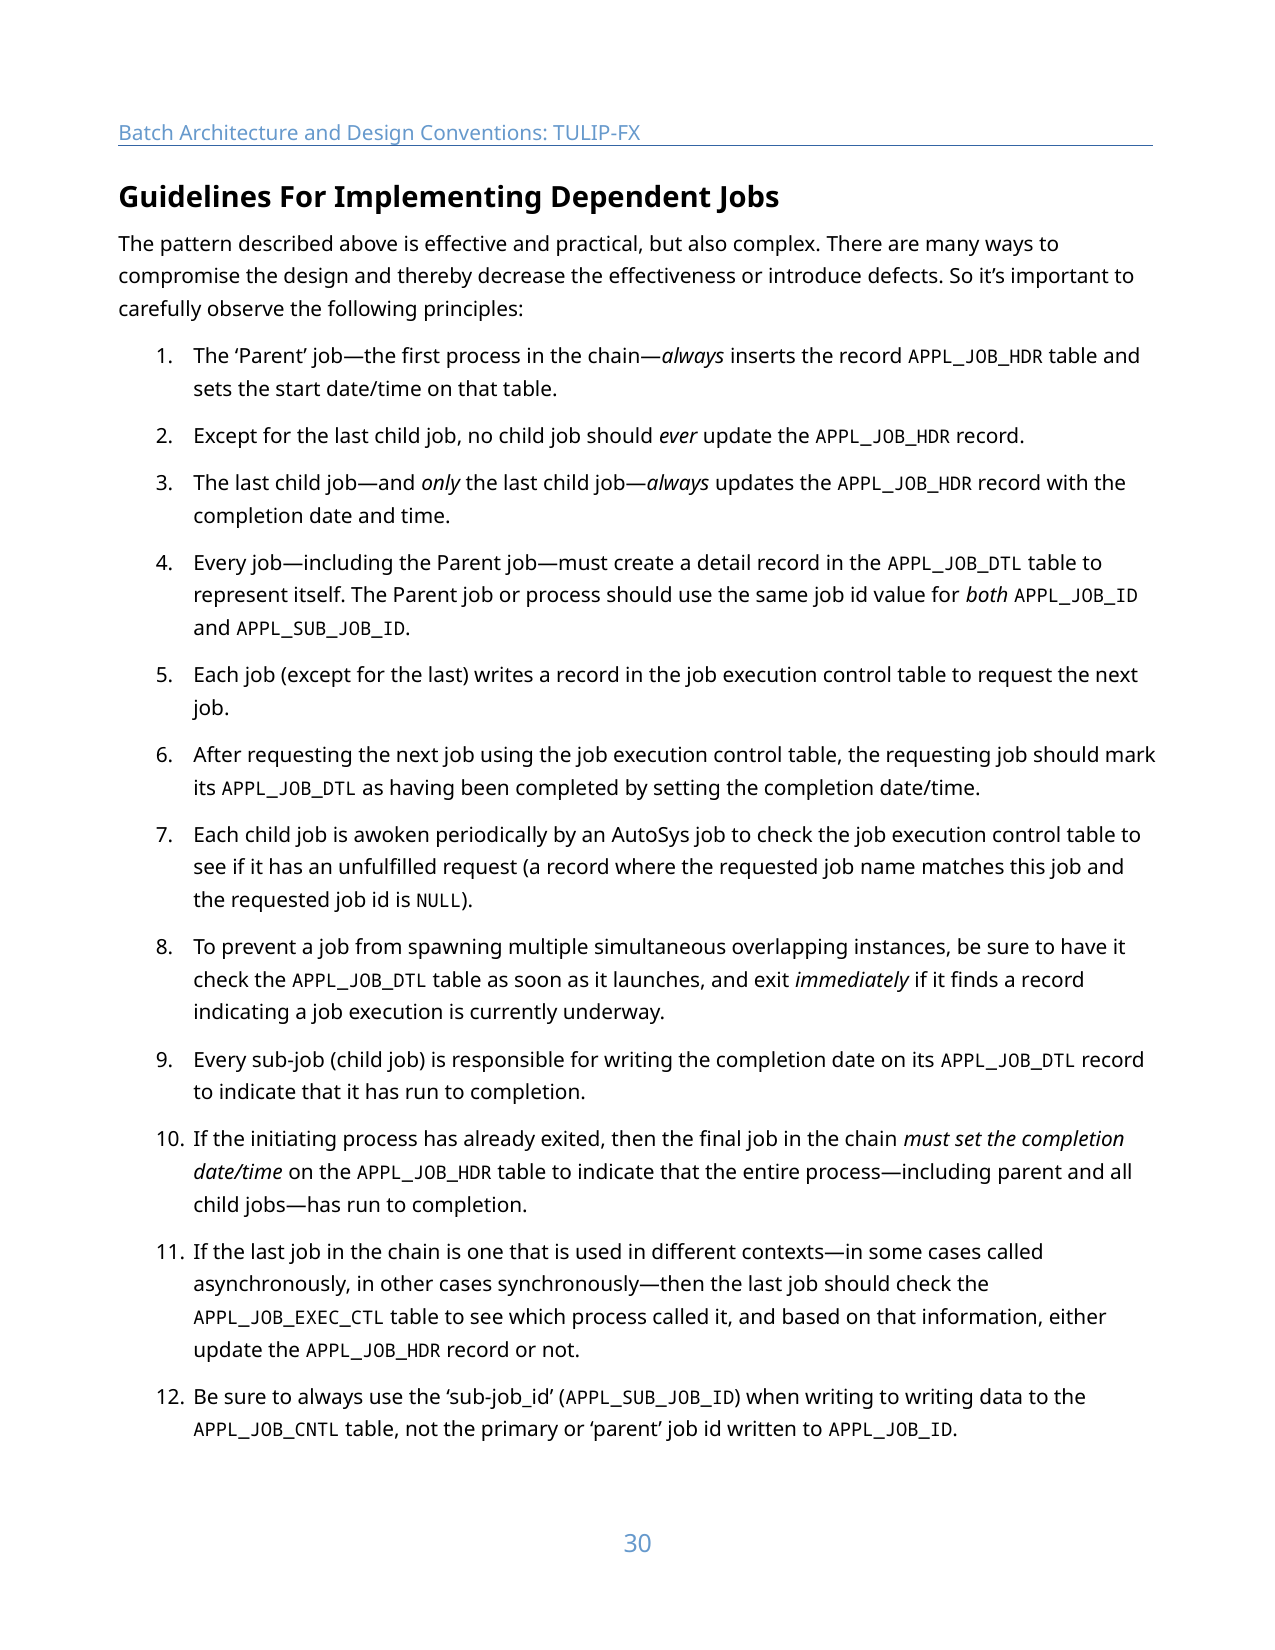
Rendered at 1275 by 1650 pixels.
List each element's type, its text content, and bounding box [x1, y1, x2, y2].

list Every sub-job (child job) is responsible for writing the completion date on its APPL_JOB_DTL record to indicate that it has run to completion. [156, 1045, 1157, 1106]
list Except for the last child job, no child job should ever update the APPL_JOB_HDR record. [156, 421, 1157, 449]
list The last child job—and only the last child job—always updates the APPL_JOB_HDR record with the completion date and time. [156, 468, 1157, 529]
list Be sure to always use the ‘sub-job_id’ (APPL_SUB_JOB_ID) when writing to writing data to the APPL_JOB_CNTL table, not the primary or ‘parent’ job id written to APPL_JOB_ID. [156, 1382, 1157, 1443]
list If the initiating process has already exited, then the final job in the chain must set the completion date/time on the APPL_JOB_HDR table to indicate that the entire process—including parent and all child jobs—has run to completion. [156, 1124, 1157, 1218]
list Each job (except for the last) writes a record in the job execution control table to request the next job. [156, 660, 1157, 721]
list The ‘Parent’ job—the first process in the chain—always inserts the record APPL_JOB_HDR table and sets the start date/time on that table. [156, 341, 1157, 402]
list After requesting the next job using the job execution control table, the requesting job should mark its APPL_JOB_DTL as having been completed by setting the completion date/time. [156, 740, 1157, 801]
text The pattern described above is effective and practical, but also complex. There are many ways to compromise the design and thereby decrease the effectiveness or introduce defects. So it’s important to carefully observe the following principles: [118, 229, 1157, 322]
list To prevent a job from spawning multiple simultaneous overlapping instances, be sure to have it check the APPL_JOB_DTL table as soon as it launches, and exit immediately if it finds a record indicating a job execution is currently underway. [156, 932, 1157, 1026]
subtitle Guidelines For Implementing Dependent Jobs [118, 177, 1157, 216]
list Each child job is awoken periodically by an AutoSys job to check the job execution control table to see if it has an unfulfilled request (a record where the requested job name matches this job and the requested job id is NULL). [156, 820, 1157, 913]
list If the last job in the chain is one that is used in different contexts—in some cases called asynchronously, in other cases synchronously—then the last job should check the APPL_JOB_EXEC_CTL table to see which process called it, and based on that information, either update the APPL_JOB_HDR record or not. [156, 1237, 1157, 1363]
list Every job—including the Parent job—must create a detail record in the APPL_JOB_DTL table to represent itself. The Parent job or process should use the same job id value for both APPL_JOB_ID and APPL_SUB_JOB_ID. [156, 548, 1157, 642]
